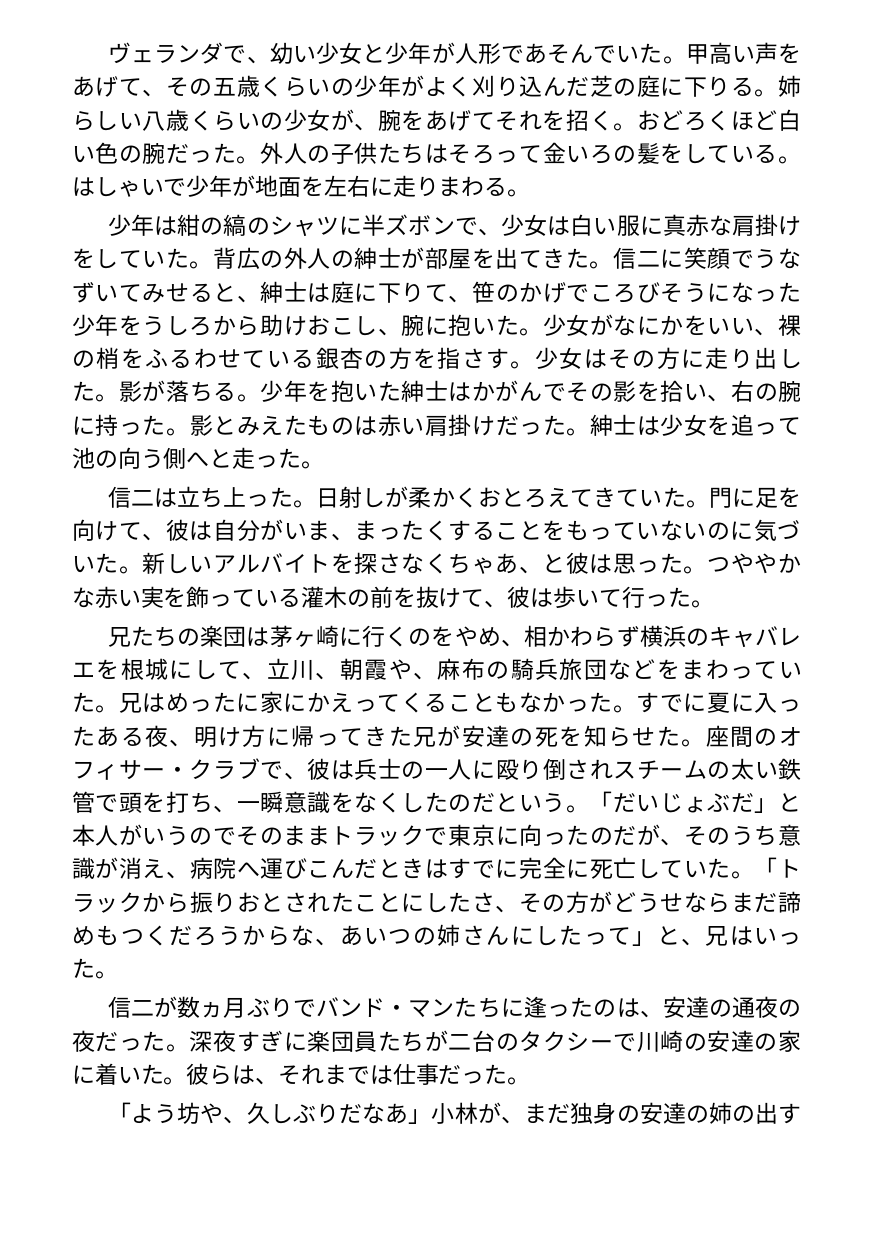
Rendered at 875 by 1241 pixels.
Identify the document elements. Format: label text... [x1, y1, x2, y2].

text 信二が数ヵ月ぶりでバンド・マンたちに逢ったのは、安達の通夜の夜だった。深夜すぎに楽団員たちが二台のタクシーで川崎の安達の家に着いた。彼らは、それまでは仕事だった。 [72, 990, 802, 1090]
text 「よう坊や、久しぶりだなあ」小林が、まだ独身の安達の姉の出す [72, 1096, 802, 1129]
text 少年は紺の縞のシャツに半ズボンで、少女は白い服に真赤な肩掛けをしていた。背広の外人の紳士が部屋を出てきた。信二に笑顔でうなずいてみせると、紳士は庭に下りて、笹のかげでころびそうになった少年をうしろから助けおこし、腕に抱いた。少女がなにかをいい、裸の梢をふるわせている銀杏の方を指さす。少女はその方に走り出した。影が落ちる。少年を抱いた紳士はかがんでその影を拾い、右の腕に持った。影とみえたものは赤い肩掛けだった。紳士は少女を追って池の向う側へと走った。 [72, 208, 802, 474]
text ヴェランダで、幼い少女と少年が人形であそんでいた。甲高い声をあげて、その五歳くらいの少年がよく刈り込んだ芝の庭に下りる。姉らしい八歳くらいの少女が、腕をあげてそれを招く。おどろくほど白い色の腕だった。外人の子供たちはそろって金いろの髪をしている。はしゃいで少年が地面を左右に走りまわる。 [72, 36, 802, 202]
text 兄たちの楽団は茅ヶ崎に行くのをやめ、相かわらず横浜のキャバレエを根城にして、立川、朝霞や、麻布の騎兵旅団などをまわっていた。兄はめったに家にかえってくることもなかった。すでに夏に入ったある夜、明け方に帰ってきた兄が安達の死を知らせた。座間のオフィサー・クラブで、彼は兵士の一人に殴り倒されスチームの太い鉄管で頭を打ち、一瞬意識をなくしたのだという。「だいじょぶだ」と本人がいうのでそのままトラックで東京に向ったのだが、そのうち意識が消え、病院へ運びこんだときはすでに完全に死亡していた。「トラックから振りおとされたことにしたさ、その方がどうせならまだ諦めもつくだろうからな、あいつの姉さんにしたって」と、兄はいった。 [72, 619, 802, 984]
text 信二は立ち上った。日射しが柔かくおとろえてきていた。門に足を向けて、彼は自分がいま、まったくすることをもっていないのに気づいた。新しいアルバイトを探さなくちゃあ、と彼は思った。つややかな赤い実を飾っている灌木の前を抜けて、彼は歩いて行った。 [72, 480, 802, 613]
